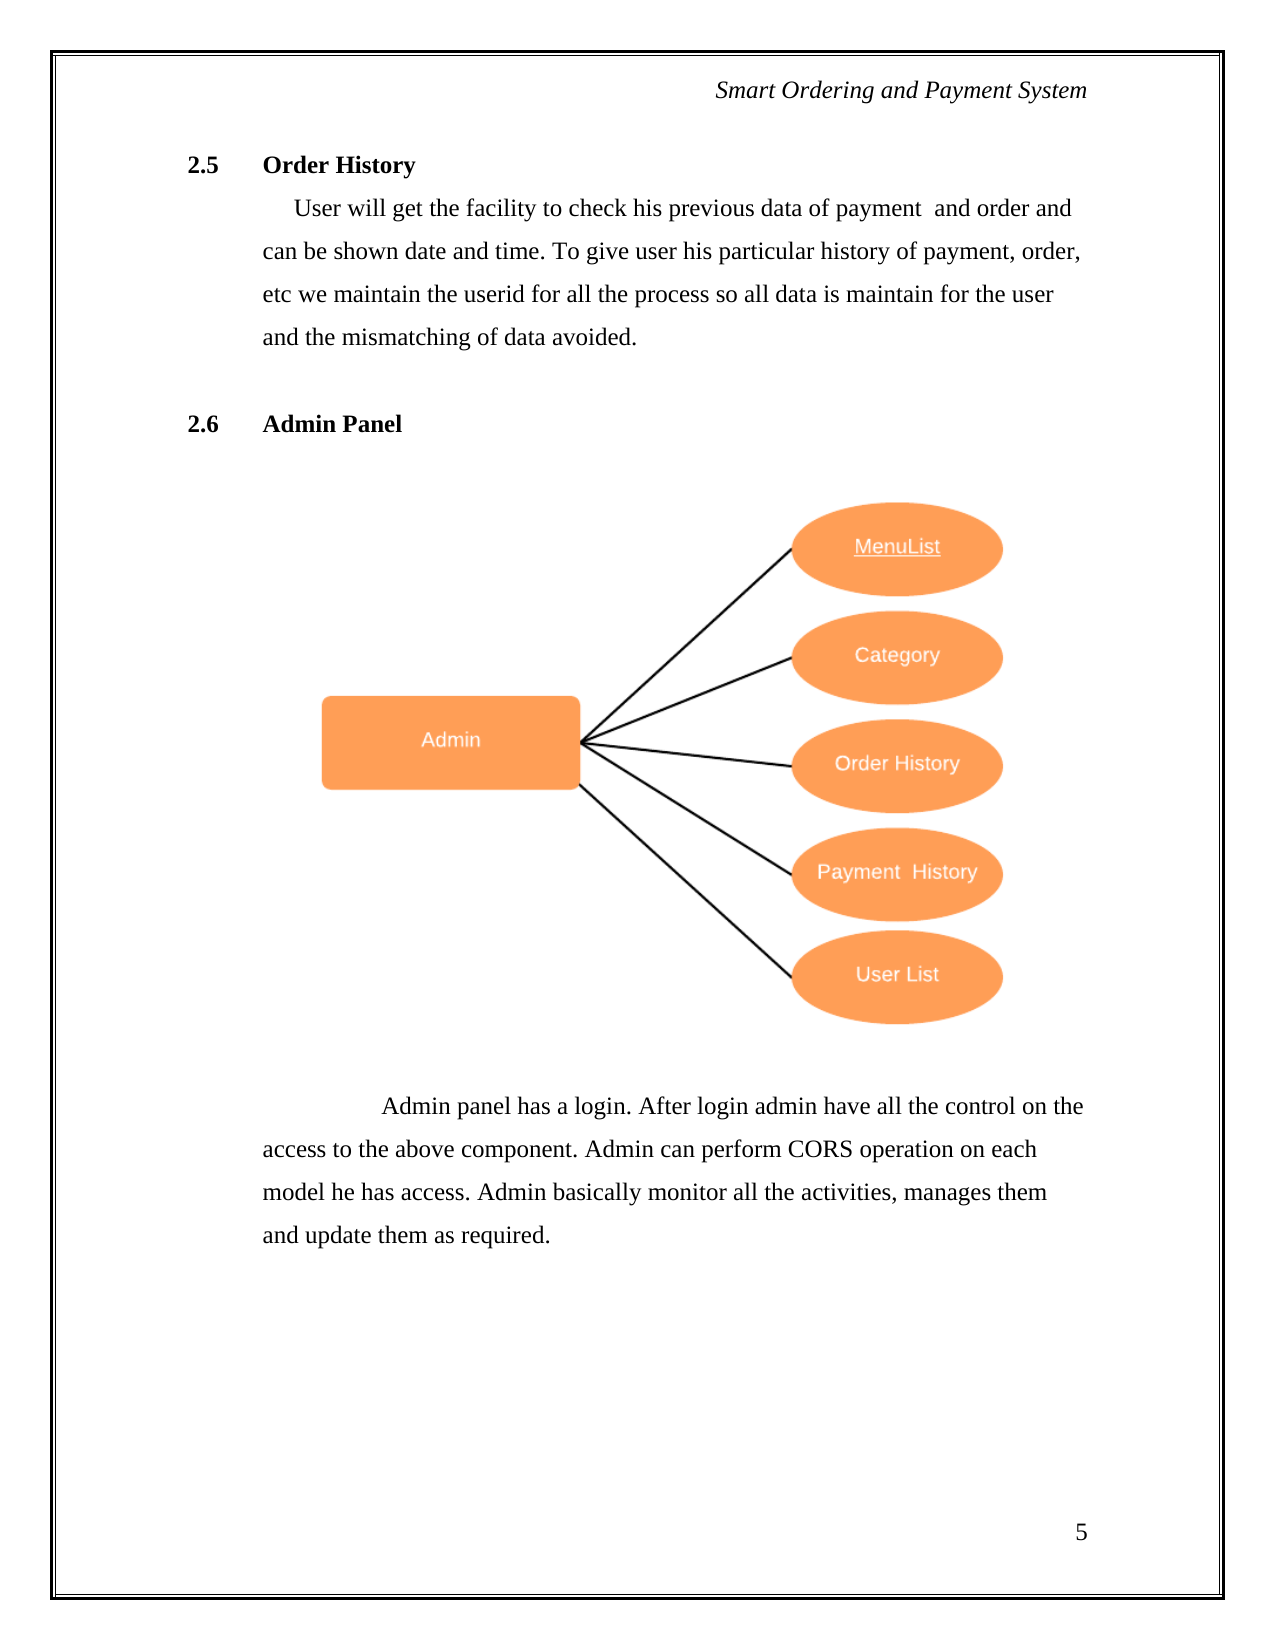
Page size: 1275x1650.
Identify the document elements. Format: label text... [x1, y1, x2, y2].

text 2.6 Admin Panel [187, 409, 1087, 437]
picture [262, 451, 1063, 1077]
text User will get the facility to check his previous data of payment and order and can be shown date and time. To give user his particular history of payment, order, etc we maintain the userid for all the process so all data is maintain for the user and the mismatching of data avoided. [262, 193, 1087, 351]
text 2.5 Order History [187, 150, 1087, 179]
text Admin panel has a login. After login admin have all the control on the access to the above component. Admin can perform CORS operation on each model he has access. Admin basically monitor all the activities, manages them and update them as required. [262, 1091, 1087, 1249]
